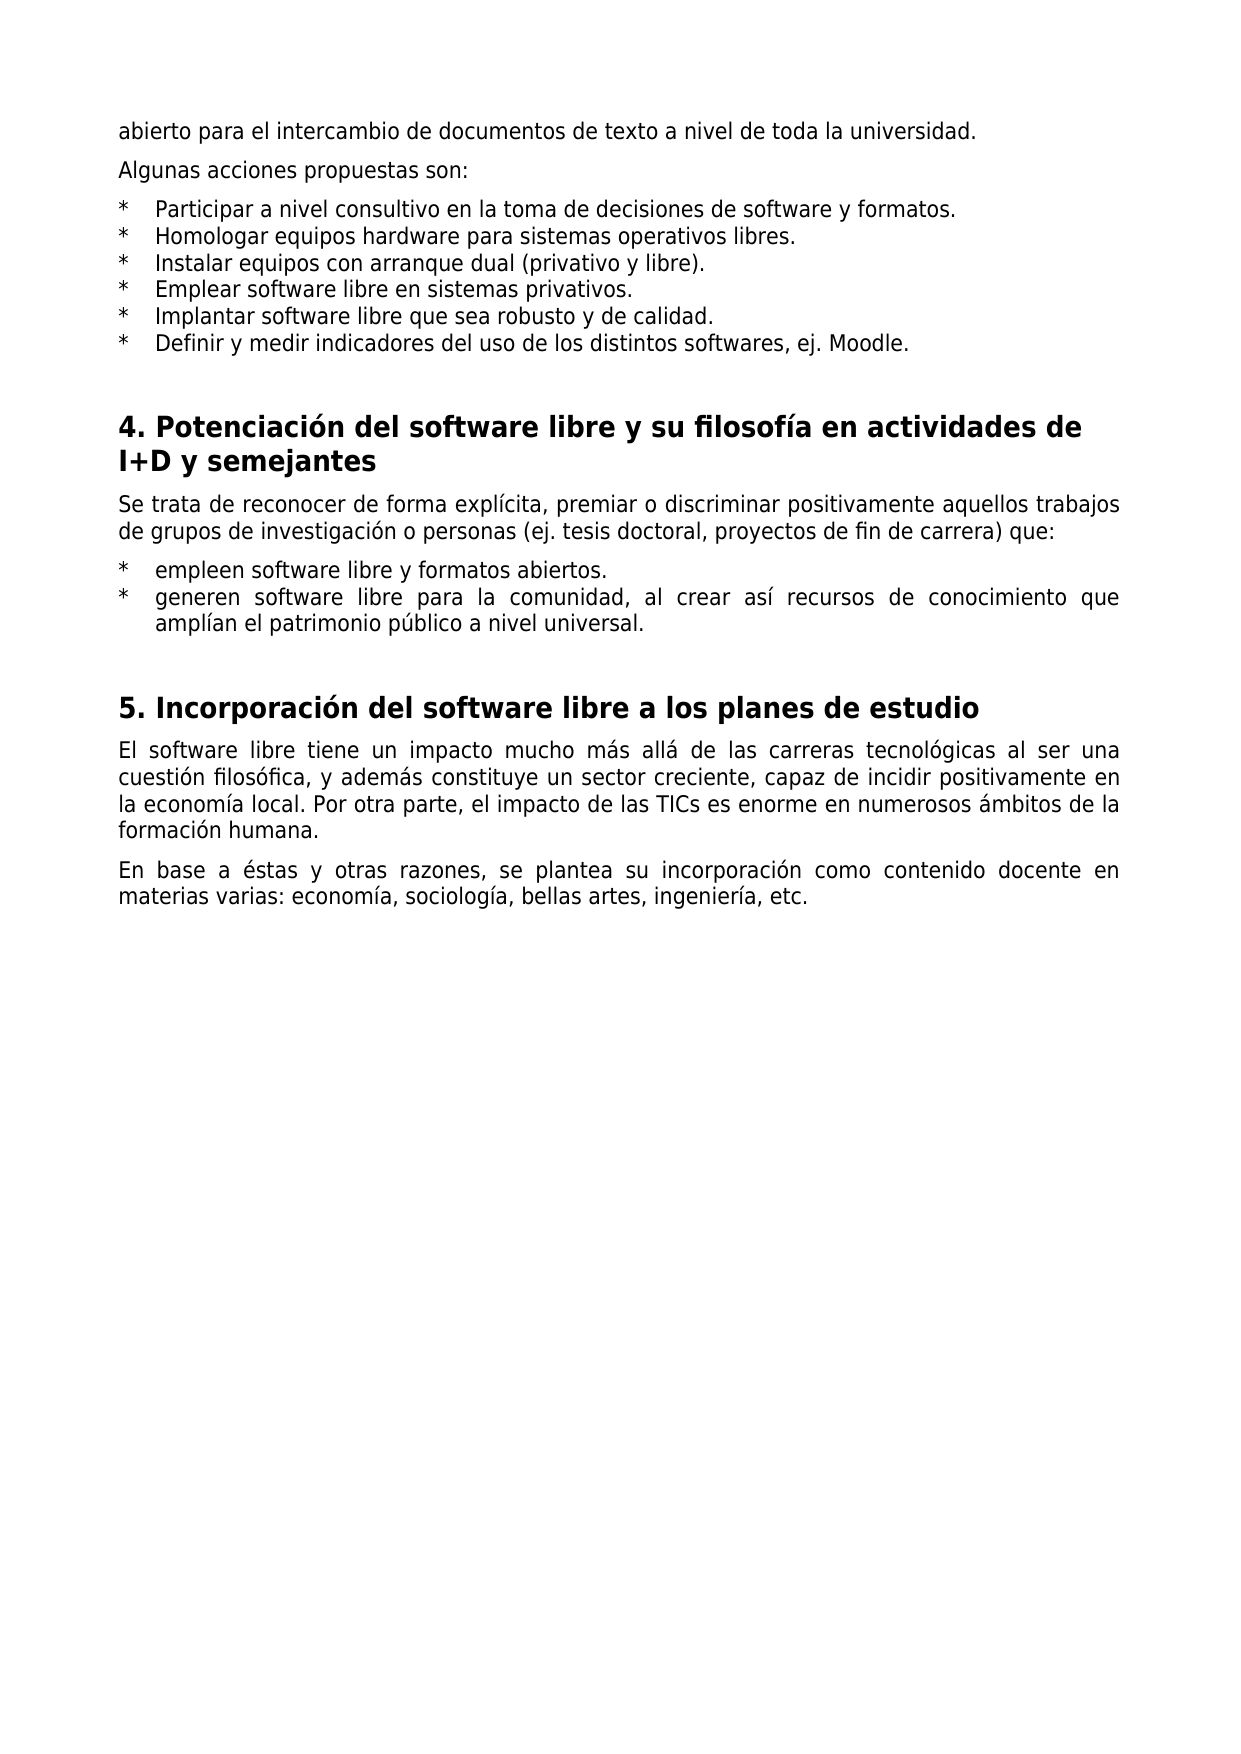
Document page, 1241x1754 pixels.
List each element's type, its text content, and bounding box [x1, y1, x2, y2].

text * Emplear software libre en sistemas privativos. [118, 276, 1122, 303]
text * Definir y medir indicadores del uso de los distintos softwares, ej. Moodle. [118, 330, 1122, 356]
text * generen software libre para la comunidad, al crear así recursos de conocimiento que amplían el patrimonio público a nivel universal. [118, 584, 1122, 637]
text * Instalar equipos con arranque dual (privativo y libre). [118, 250, 1122, 276]
text * Implantar software libre que sea robusto y de calidad. [118, 303, 1122, 330]
text Algunas acciones propuestas son: [118, 157, 1122, 184]
text abierto para el intercambio de documentos de texto a nivel de toda la universidad. [118, 118, 1122, 145]
text Se trata de reconocer de forma explícita, premiar o discriminar positivamente aquellos trabajos de grupos de investigación o personas (ej. tesis doctoral, proyectos de fin de carrera) que: [118, 491, 1122, 544]
text El software libre tiene un impacto mucho más allá de las carreras tecnológicas al ser una cuestión filosófica, y además constituye un sector creciente, capaz de incidir positivamente en la economía local. Por otra parte, el impacto de las TICs es enorme en numerosos ámbitos de la formación humana. [118, 738, 1122, 844]
text * Homologar equipos hardware para sistemas operativos libres. [118, 223, 1122, 250]
text * empleen software libre y formatos abiertos. [118, 557, 1122, 584]
subtitle 5. Incorporación del software libre a los planes de estudio [118, 691, 1122, 725]
text * Participar a nivel consultivo en la toma de decisiones de software y formatos. [118, 196, 1122, 223]
subtitle 4. Potenciación del software libre y su filosofía en actividades de I+D y semejantes [118, 411, 1122, 479]
text En base a éstas y otras razones, se plantea su incorporación como contenido docente en materias varias: economía, sociología, bellas artes, ingeniería, etc. [118, 857, 1122, 910]
